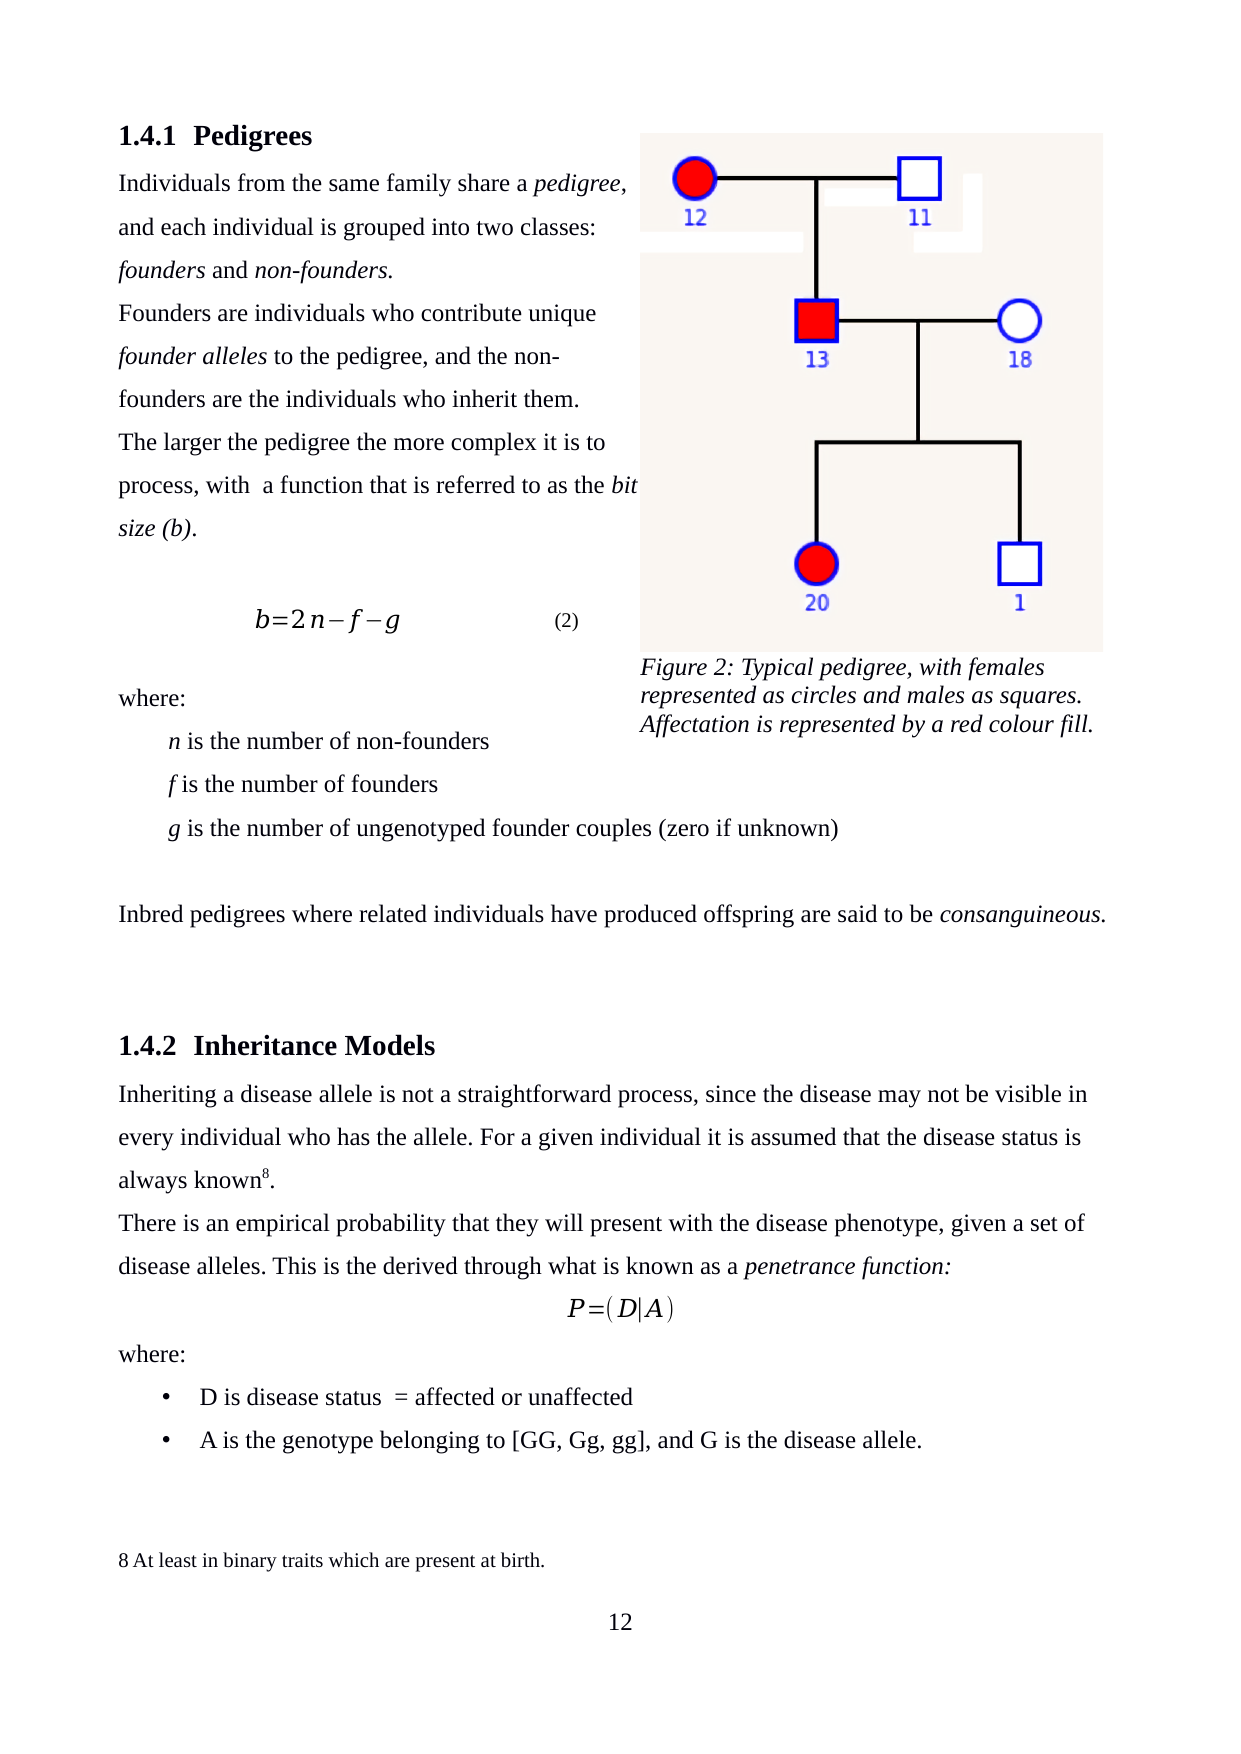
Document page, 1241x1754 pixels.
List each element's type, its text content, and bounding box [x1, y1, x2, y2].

text The larger the pedigree the more complex it is to process, with a function that is referred to as the bit size (b). [118, 427, 640, 542]
text where: [118, 683, 640, 712]
text g is the number of ungenotyped founder couples (zero if unknown) [118, 813, 1122, 841]
subtitle Inheritance Models [118, 1028, 1122, 1062]
text [1103, 683, 1122, 712]
subtitle [640, 738, 1103, 784]
subtitle Pedigrees [118, 118, 1122, 152]
text There is an empirical probability that they will present with the disease phenotype, given a set of disease alleles. This is the derived through what is known as a penetrance function: [118, 1208, 1122, 1280]
text n is the number of non-founders [118, 726, 640, 755]
table_header (2) [538, 600, 584, 640]
list D is disease status = affected or unaffected [162, 1382, 1122, 1411]
text f is the number of founders [118, 769, 1122, 798]
text where: [118, 1339, 1122, 1368]
text At least in binary traits which are present at birth. [118, 1548, 1122, 1572]
list A is the genotype belonging to [GG, Gg, gg], and G is the disease allele. [162, 1425, 1122, 1454]
table_header [118, 600, 537, 640]
text Inheriting a disease allele is not a straightforward process, since the disease may not be visible in every individual who has the allele. For a given individual it is assumed that the disease status is always known. [118, 1079, 1122, 1194]
text Inbred pedigrees where related individuals have produced offspring are said to be consanguineous. [118, 899, 1122, 928]
text Figure 2: Typical pedigree, with females represented as circles and males as squares. Affectation is represented by a red colour fill. [640, 652, 1103, 738]
text Individuals from the same family share a pedigree, and each individual is grouped into two classes: founders and non-founders. [118, 168, 640, 283]
picture [640, 133, 1104, 652]
text Founders are individuals who contribute unique founder alleles to the pedigree, and the non-founders are the individuals who inherit them. [118, 298, 640, 413]
